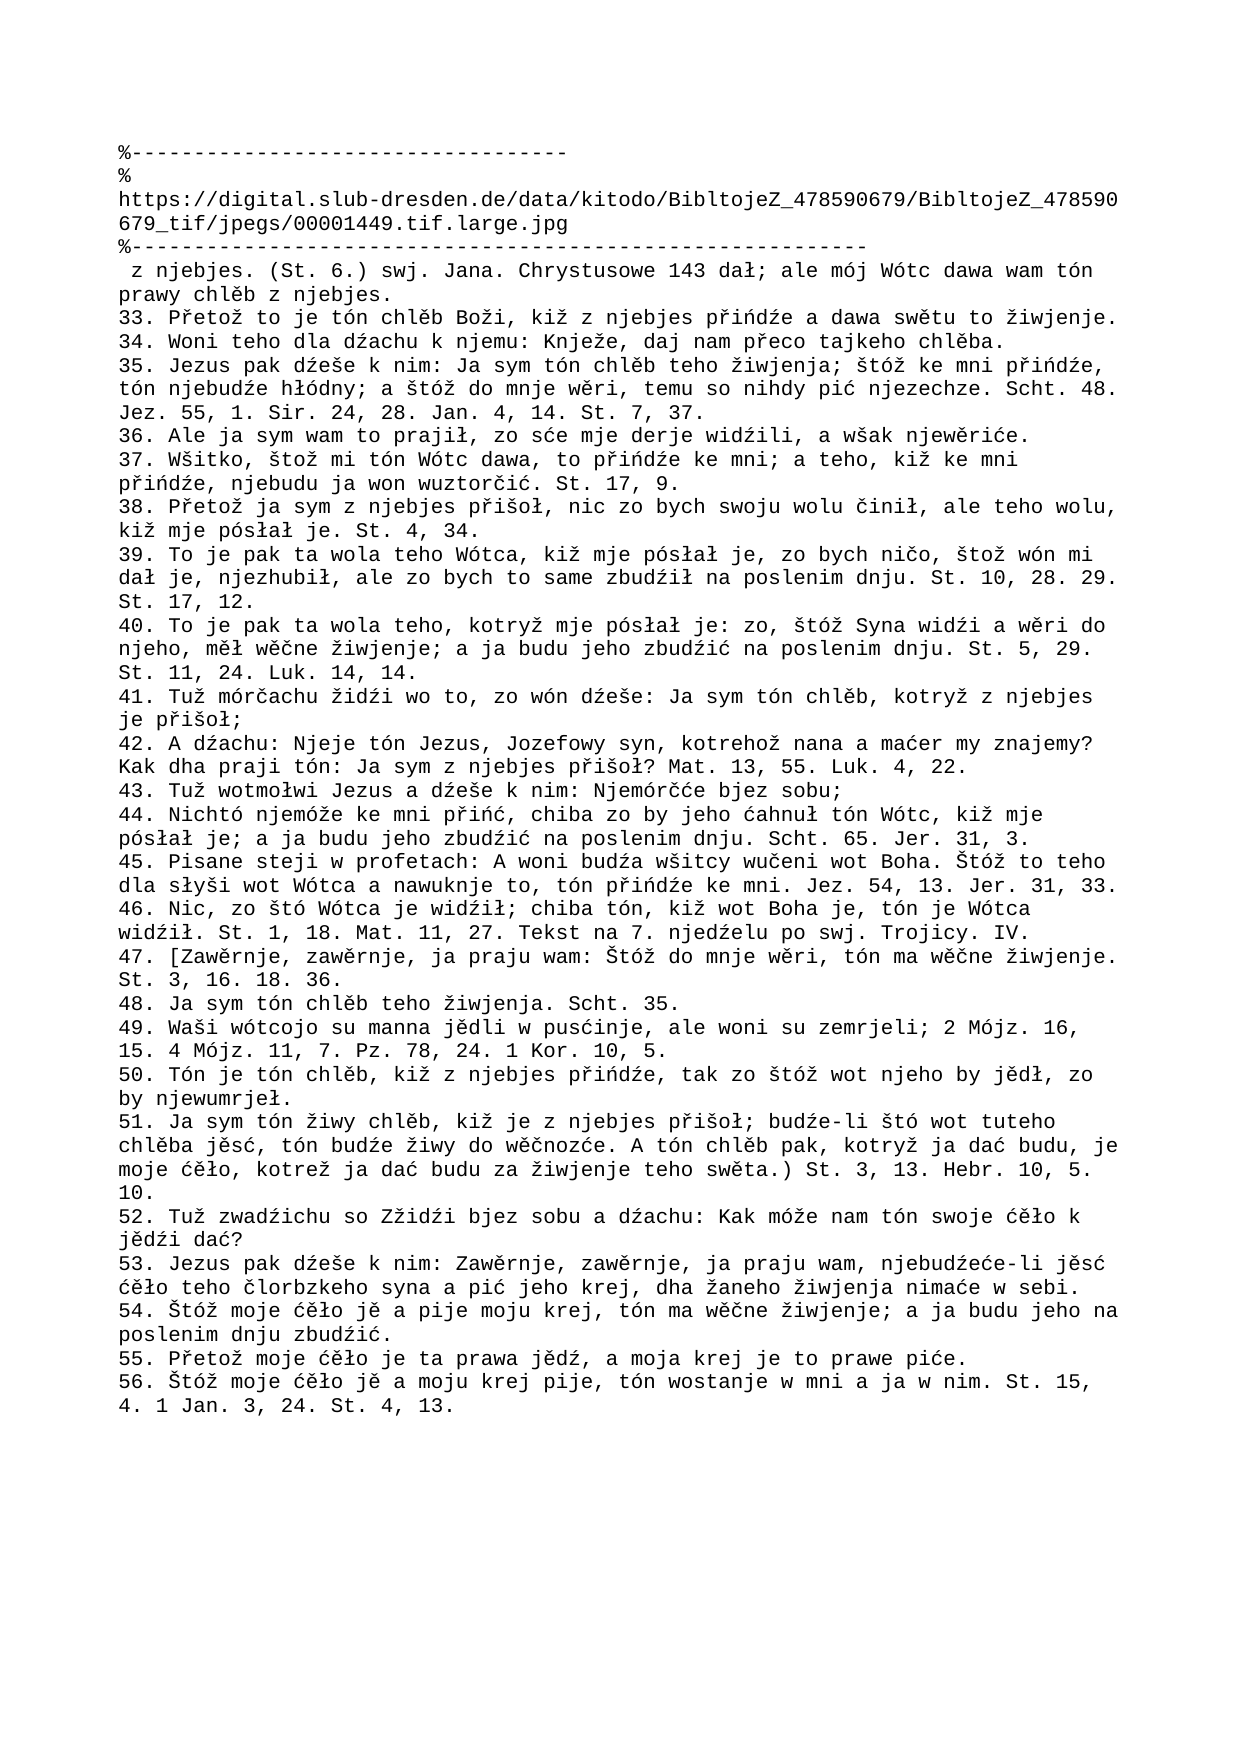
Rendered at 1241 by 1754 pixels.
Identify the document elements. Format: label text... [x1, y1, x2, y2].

text 53. Jezus pak dźeše k nim: Zawěrnje, zawěrnje, ja praju wam, njebudźeće-li jěsć ćěło teho člorbzkeho syna a pić jeho krej, dha žaneho žiwjenja nimaće w sebi. [118, 1253, 1122, 1300]
text 45. Pisane steji w profetach: A woni budźa wšitcy wučeni wot Boha. Štóž to teho dla słyši wot Wótca a nawuknje to, tón přińdźe ke mni. Jez. 54, 13. Jer. 31, 33. [118, 851, 1122, 898]
text 47. [Zawěrnje, zawěrnje, ja praju wam: Štóž do mnje wěri, tón ma wěčne žiwjenje. St. 3, 16. 18. 36. [118, 946, 1122, 993]
text 44. Nichtó njemóže ke mni přińć, chiba zo by jeho ćahnuł tón Wótc, kiž mje pósłał je; a ja budu jeho zbudźić na poslenim dnju. Scht. 65. Jer. 31, 3. [118, 804, 1122, 851]
text 34. Woni teho dla dźachu k njemu: Knježe, daj nam přeco tajkeho chlěba. [118, 331, 1122, 354]
text z njebjes. (St. 6.) swj. Jana. Chrystusowe 143 dał; ale mój Wótc dawa wam tón prawy chlěb z njebjes. [118, 260, 1122, 307]
text 51. Ja sym tón žiwy chlěb, kiž je z njebjes přišoł; budźe-li štó wot tuteho chlěba jěsć, tón budźe žiwy do wěčnozće. A tón chlěb pak, kotryž ja dać budu, je moje ćěło, kotrež ja dać budu za žiwjenje teho swěta.) St. 3, 13. Hebr. 10, 5. 10. [118, 1111, 1122, 1206]
text 33. Přetož to je tón chlěb Boži, kiž z njebjes přińdźe a dawa swětu to žiwjenje. [118, 307, 1122, 331]
text 35. Jezus pak dźeše k nim: Ja sym tón chlěb teho žiwjenja; štóž ke mni přińdźe, tón njebudźe hłódny; a štóž do mnje wěri, temu so nihdy pić njezechze. Scht. 48. Jez. 55, 1. Sir. 24, 28. Jan. 4, 14. St. 7, 37. [118, 354, 1122, 426]
text 49. Waši wótcojo su manna jědli w pusćinje, ale woni su zemrjeli; 2 Mójz. 16, 15. 4 Mójz. 11, 7. Pz. 78, 24. 1 Kor. 10, 5. [118, 1017, 1122, 1064]
text 46. Nic, zo štó Wótca je widźił; chiba tón, kiž wot Boha je, tón je Wótca widźił. St. 1, 18. Mat. 11, 27. Tekst na 7. njedźelu po swj. Trojicy. IV. [118, 898, 1122, 946]
text 52. Tuž zwadźichu so Zžidźi bjez sobu a dźachu: Kak móže nam tón swoje ćěło k jědźi dać? [118, 1206, 1122, 1253]
text %----------------------------------------------------------- [118, 236, 1122, 260]
text 43. Tuž wotmołwi Jezus a dźeše k nim: Njemórčće bjez sobu; [118, 780, 1122, 804]
text 38. Přetož ja sym z njebjes přišoł, nic zo bych swoju wolu činił, ale teho wolu, kiž mje pósłał je. St. 4, 34. [118, 496, 1122, 544]
text 39. To je pak ta wola teho Wótca, kiž mje pósłał je, zo bych ničo, štož wón mi dał je, njezhubił, ale zo bych to same zbudźił na poslenim dnju. St. 10, 28. 29. St. 17, 12. [118, 544, 1122, 615]
text 42. A dźachu: Njeje tón Jezus, Jozefowy syn, kotrehož nana a maćer my znajemy? Kak dha praji tón: Ja sym z njebjes přišoł? Mat. 13, 55. Luk. 4, 22. [118, 733, 1122, 780]
text 40. To je pak ta wola teho, kotryž mje pósłał je: zo, štóž Syna widźi a wěri do njeho, měł wěčne žiwjenje; a ja budu jeho zbudźić na poslenim dnju. St. 5, 29. St. 11, 24. Luk. 14, 14. [118, 615, 1122, 686]
text 36. Ale ja sym wam to prajił, zo sće mje derje widźili, a wšak njewěriće. [118, 426, 1122, 449]
text 55. Přetož moje ćěło je ta prawa jědź, a moja krej je to prawe piće. [118, 1348, 1122, 1371]
text %----------------------------------- [118, 142, 1122, 165]
text 37. Wšitko, štož mi tón Wótc dawa, to přińdźe ke mni; a teho, kiž ke mni přińdźe, njebudu ja won wuztorčić. St. 17, 9. [118, 449, 1122, 496]
text 56. Štóž moje ćěło jě a moju krej pije, tón wostanje w mni a ja w nim. St. 15, 4. 1 Jan. 3, 24. St. 4, 13. [118, 1371, 1122, 1419]
text % https://digital.slub-dresden.de/data/kitodo/BibltojeZ_478590679/BibltojeZ_478590679_tif/jpegs/00001449.tif.large.jpg [118, 165, 1122, 236]
text 41. Tuž mórčachu židźi wo to, zo wón dźeše: Ja sym tón chlěb, kotryž z njebjes je přišoł; [118, 686, 1122, 733]
text 48. Ja sym tón chlěb teho žiwjenja. Scht. 35. [118, 993, 1122, 1017]
text 54. Štóž moje ćěło jě a pije moju krej, tón ma wěčne žiwjenje; a ja budu jeho na poslenim dnju zbudźić. [118, 1300, 1122, 1348]
text 50. Tón je tón chlěb, kiž z njebjes přińdźe, tak zo štóž wot njeho by jědł, zo by njewumrjeł. [118, 1064, 1122, 1111]
